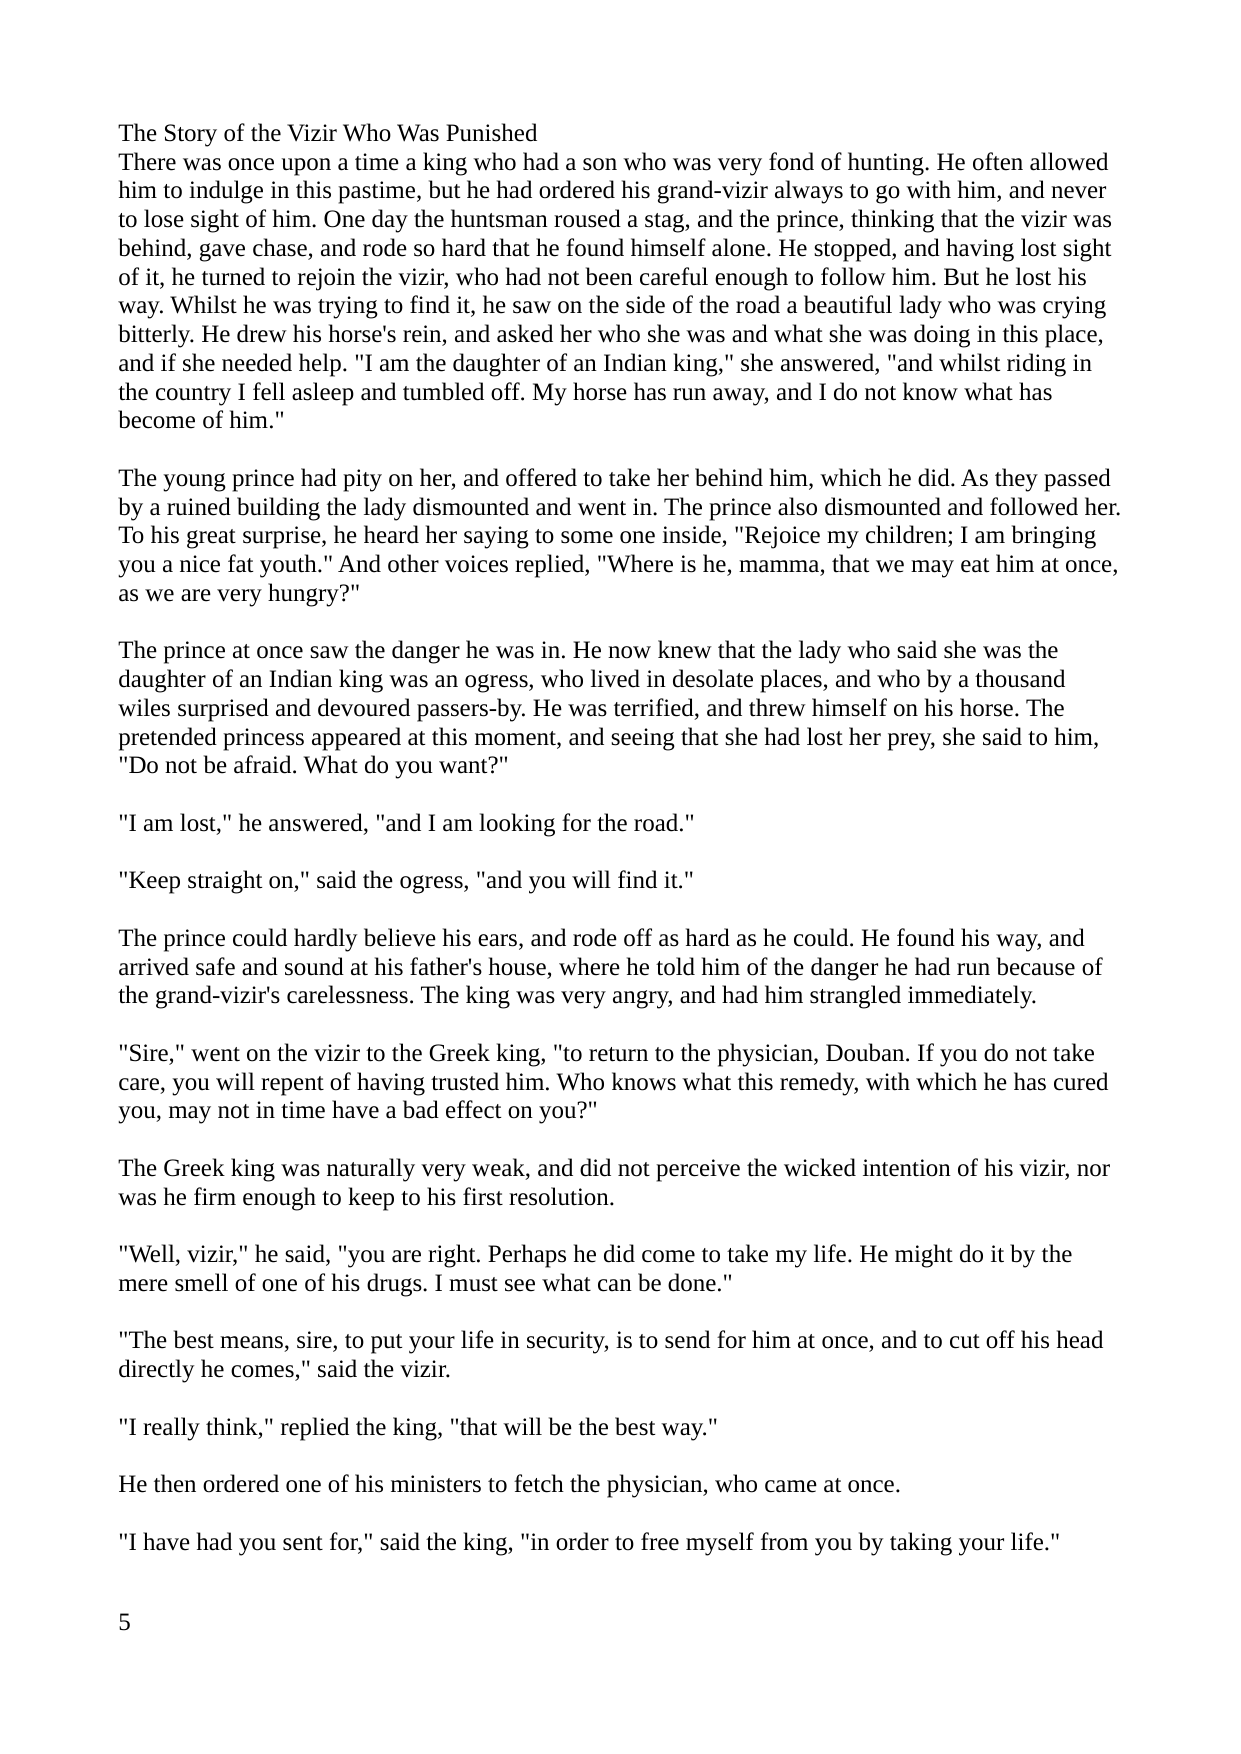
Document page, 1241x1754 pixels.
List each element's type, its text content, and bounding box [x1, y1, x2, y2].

text The Greek king was naturally very weak, and did not perceive the wicked intention of his vizir, nor was he firm enough to keep to his first resolution. [118, 1153, 1122, 1211]
text "Keep straight on," said the ogress, "and you will find it." [118, 866, 1122, 894]
text "I have had you sent for," said the king, "in order to free myself from you by taking your life." [118, 1527, 1122, 1556]
text "I am lost," he answered, "and I am looking for the road." [118, 808, 1122, 837]
text The prince at once saw the danger he was in. He now knew that the lady who said she was the daughter of an Indian king was an ogress, who lived in desolate places, and who by a thousand wiles surprised and devoured passers-by. He was terrified, and threw himself on his horse. The pretended princess appeared at this moment, and seeing that she had lost her prey, she said to him, "Do not be afraid. What do you want?" [118, 636, 1122, 779]
text The Story of the Vizir Who Was Punished [118, 118, 1122, 147]
text The prince could hardly believe his ears, and rode off as hard as he could. He found his way, and arrived safe and sound at his father's house, where he told him of the danger he had run because of the grand-vizir's carelessness. The king was very angry, and had him strangled immediately. [118, 923, 1122, 1009]
text The young prince had pity on her, and offered to take her behind him, which he did. As they passed by a ruined building the lady dismounted and went in. The prince also dismounted and followed her. To his great surprise, he heard her saying to some one inside, "Rejoice my children; I am bringing you a nice fat youth." And other voices replied, "Where is he, mamma, that we may eat him at once, as we are very hungry?" [118, 463, 1122, 607]
text "Sire," went on the vizir to the Greek king, "to return to the physician, Douban. If you do not take care, you will repent of having trusted him. Who knows what this remedy, with which he has cured you, may not in time have a bad effect on you?" [118, 1038, 1122, 1124]
text "I really think," replied the king, "that will be the best way." [118, 1412, 1122, 1441]
text "The best means, sire, to put your life in security, is to send for him at once, and to cut off his head directly he comes," said the vizir. [118, 1326, 1122, 1383]
text "Well, vizir," he said, "you are right. Perhaps he did come to take my life. He might do it by the mere smell of one of his drugs. I must see what can be done." [118, 1239, 1122, 1297]
text There was once upon a time a king who had a son who was very fond of hunting. He often allowed him to indulge in this pastime, but he had ordered his grand-vizir always to go with him, and never to lose sight of him. One day the huntsman roused a stag, and the prince, thinking that the vizir was behind, gave chase, and rode so hard that he found himself alone. He stopped, and having lost sight of it, he turned to rejoin the vizir, who had not been careful enough to follow him. But he lost his way. Whilst he was trying to find it, he saw on the side of the road a beautiful lady who was crying bitterly. He drew his horse's rein, and asked her who she was and what she was doing in this place, and if she needed help. "I am the daughter of an Indian king," she answered, "and whilst riding in the country I fell asleep and tumbled off. My horse has run away, and I do not know what has become of him." [118, 147, 1122, 434]
text He then ordered one of his ministers to fetch the physician, who came at once. [118, 1469, 1122, 1498]
